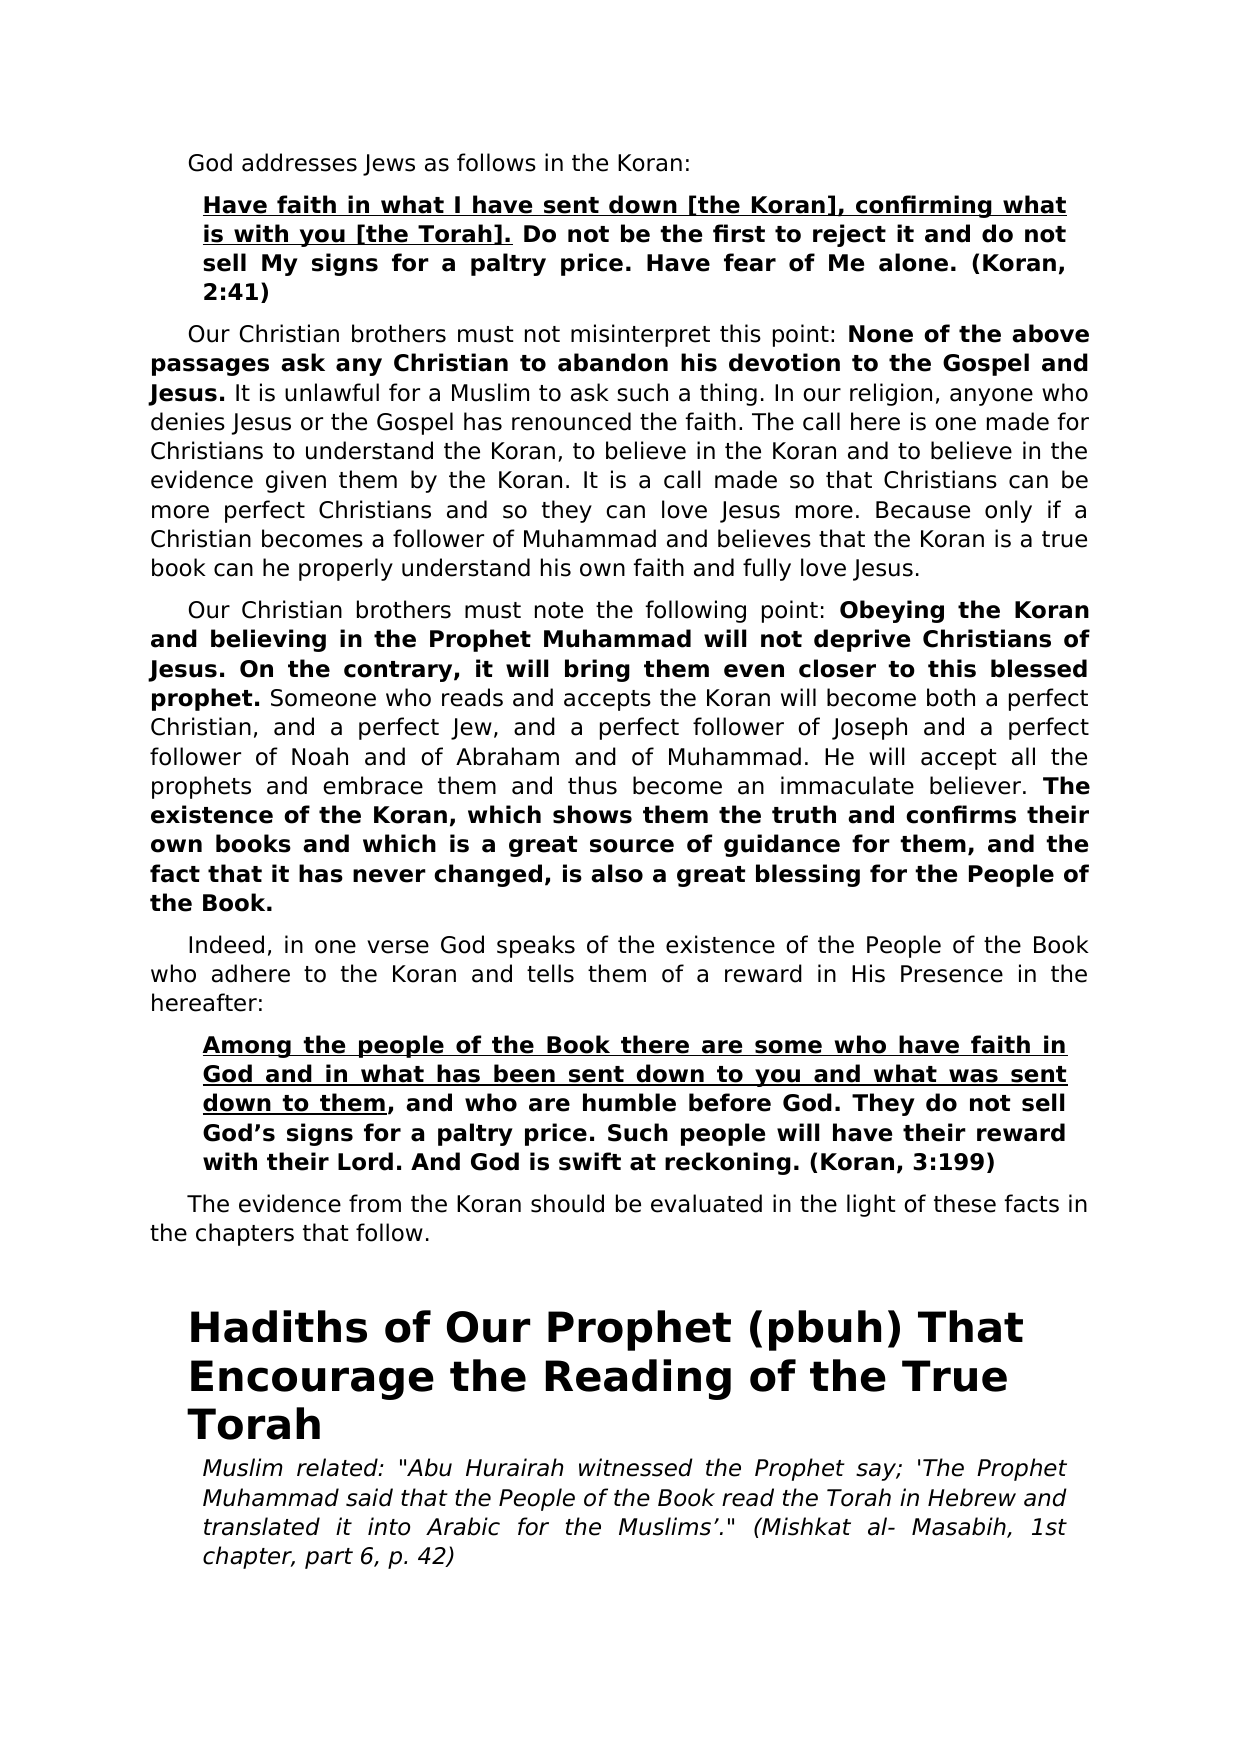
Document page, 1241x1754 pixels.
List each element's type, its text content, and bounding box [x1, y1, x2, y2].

text God addresses Jews as follows in the Koran: [150, 150, 1090, 177]
text Our Christian brothers must not misinterpret this point: None of the above passages ask any Christian to abandon his devotion to the Gospel and Jesus. It is unlawful for a Muslim to ask such a thing. In our religion, anyone who denies Jesus or the Gospel has renounced the faith. The call here is one made for Christians to understand the Koran, to believe in the Koran and to believe in the evidence given them by the Koran. It is a call made so that Christians can be more perfect Christians and so they can love Jesus more. Because only if a Christian becomes a follower of Muhammad and believes that the Koran is a true book can he properly understand his own faith and fully love Jesus. [150, 321, 1090, 582]
text Among the people of the Book there are some who have faith in [202, 1032, 1068, 1055]
subtitle Hadiths of Our Prophet (pbuh) That Encourage the Reading of the True Torah [187, 1304, 1090, 1449]
text God and in what has been sent down to you and what was sent [202, 1056, 1068, 1084]
text The evidence from the Koran should be evaluated in the light of these facts in the chapters that follow. [150, 1191, 1090, 1247]
text down to them, and who are humble before God. They do not sell God’s signs for a paltry price. Such people will have their reward with their Lord. And God is swift at reckoning. (Koran, 3:199) [202, 1085, 1068, 1176]
text Have faith in what I have sent down [the Koran], confirming what is with you [the Torah]. Do not be the first to reject it and do not sell My signs for a paltry price. Have fear of Me alone. (Koran, 2:41) [202, 192, 1068, 306]
text Muslim related: "Abu Hurairah witnessed the Prophet say; 'The Prophet Muhammad said that the People of the Book read the Torah in Hebrew and translated it into Arabic for the Muslims’." (Mishkat al- Masabih, 1st chapter, part 6, p. 42) [202, 1456, 1068, 1570]
text Indeed, in one verse God speaks of the existence of the People of the Book who adhere to the Koran and tells them of a reward in His Presence in the hereafter: [150, 932, 1090, 1017]
text Our Christian brothers must note the following point: Obeying the Koran and believing in the Prophet Muhammad will not deprive Christians of Jesus. On the contrary, it will bring them even closer to this blessed prophet. Someone who reads and accepts the Koran will become both a perfect Christian, and a perfect Jew, and a perfect follower of Joseph and a perfect follower of Noah and of Abraham and of Muhammad. He will accept all the prophets and embrace them and thus become an immaculate believer. The existence of the Koran, which shows them the truth and confirms their own books and which is a great source of guidance for them, and the fact that it has never changed, is also a great blessing for the People of the Book. [150, 597, 1090, 917]
